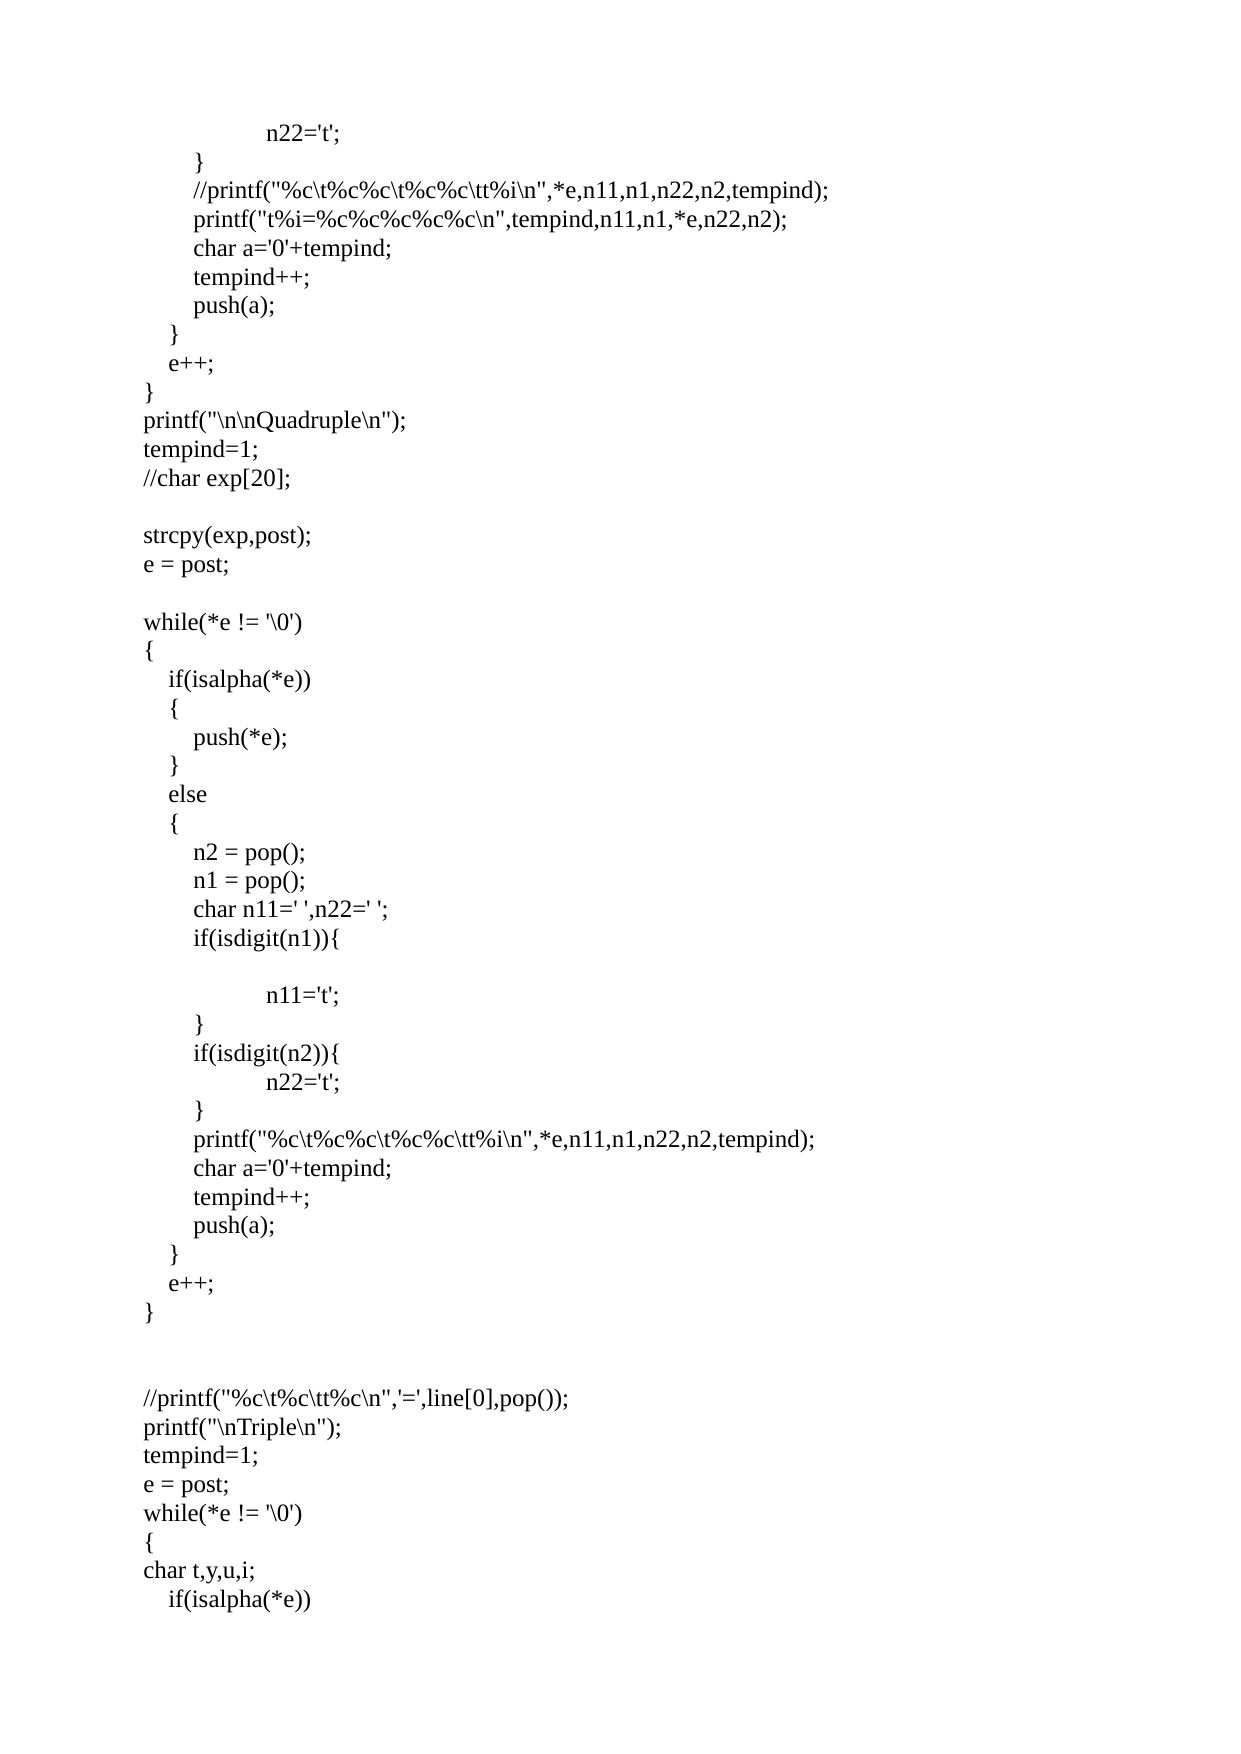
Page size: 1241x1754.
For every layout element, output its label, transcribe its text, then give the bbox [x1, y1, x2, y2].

text n1 = pop(); [118, 866, 1122, 894]
text { [118, 636, 1122, 664]
text if(isalpha(*e)) [118, 664, 1122, 693]
text } [118, 1009, 1122, 1038]
text tempind++; [118, 262, 1122, 291]
text push(a); [118, 291, 1122, 319]
text } [118, 377, 1122, 406]
text { [118, 1527, 1122, 1556]
text n22='t'; [118, 1067, 1122, 1096]
text while(*e != '\0') [118, 607, 1122, 636]
text char a='0'+tempind; [118, 1153, 1122, 1182]
text push(a); [118, 1211, 1122, 1239]
text else [118, 779, 1122, 808]
text if(isdigit(n2)){ [118, 1038, 1122, 1067]
text e = post; [118, 1469, 1122, 1498]
text printf("\n\nQuadruple\n"); [118, 406, 1122, 434]
text push(*e); [118, 722, 1122, 751]
text { [118, 808, 1122, 837]
text n22='t'; [118, 118, 1122, 147]
text } [118, 1096, 1122, 1124]
text e++; [118, 348, 1122, 377]
text char t,y,u,i; [118, 1556, 1122, 1584]
text char n11=' ',n22=' '; [118, 894, 1122, 923]
text //printf("%c\t%c\tt%c\n",'=',line[0],pop()); [118, 1383, 1122, 1412]
text } [118, 1297, 1122, 1326]
text n2 = pop(); [118, 837, 1122, 866]
text tempind=1; [118, 434, 1122, 463]
text printf("\nTriple\n"); [118, 1412, 1122, 1441]
text //char exp[20]; [118, 463, 1122, 492]
text if(isdigit(n1)){ [118, 923, 1122, 952]
text while(*e != '\0') [118, 1498, 1122, 1527]
text tempind=1; [118, 1441, 1122, 1469]
text n11='t'; [118, 981, 1122, 1009]
text } [118, 147, 1122, 176]
text e = post; [118, 549, 1122, 578]
text } [118, 1239, 1122, 1268]
text e++; [118, 1268, 1122, 1297]
text tempind++; [118, 1182, 1122, 1211]
text strcpy(exp,post); [118, 521, 1122, 549]
text char a='0'+tempind; [118, 233, 1122, 262]
text printf("t%i=%c%c%c%c%c\n",tempind,n11,n1,*e,n22,n2); [118, 204, 1122, 233]
text //printf("%c\t%c%c\t%c%c\tt%i\n",*e,n11,n1,n22,n2,tempind); [118, 176, 1122, 204]
text printf("%c\t%c%c\t%c%c\tt%i\n",*e,n11,n1,n22,n2,tempind); [118, 1124, 1122, 1153]
text { [118, 693, 1122, 722]
text } [118, 751, 1122, 779]
text if(isalpha(*e)) [118, 1584, 1122, 1613]
text } [118, 319, 1122, 348]
